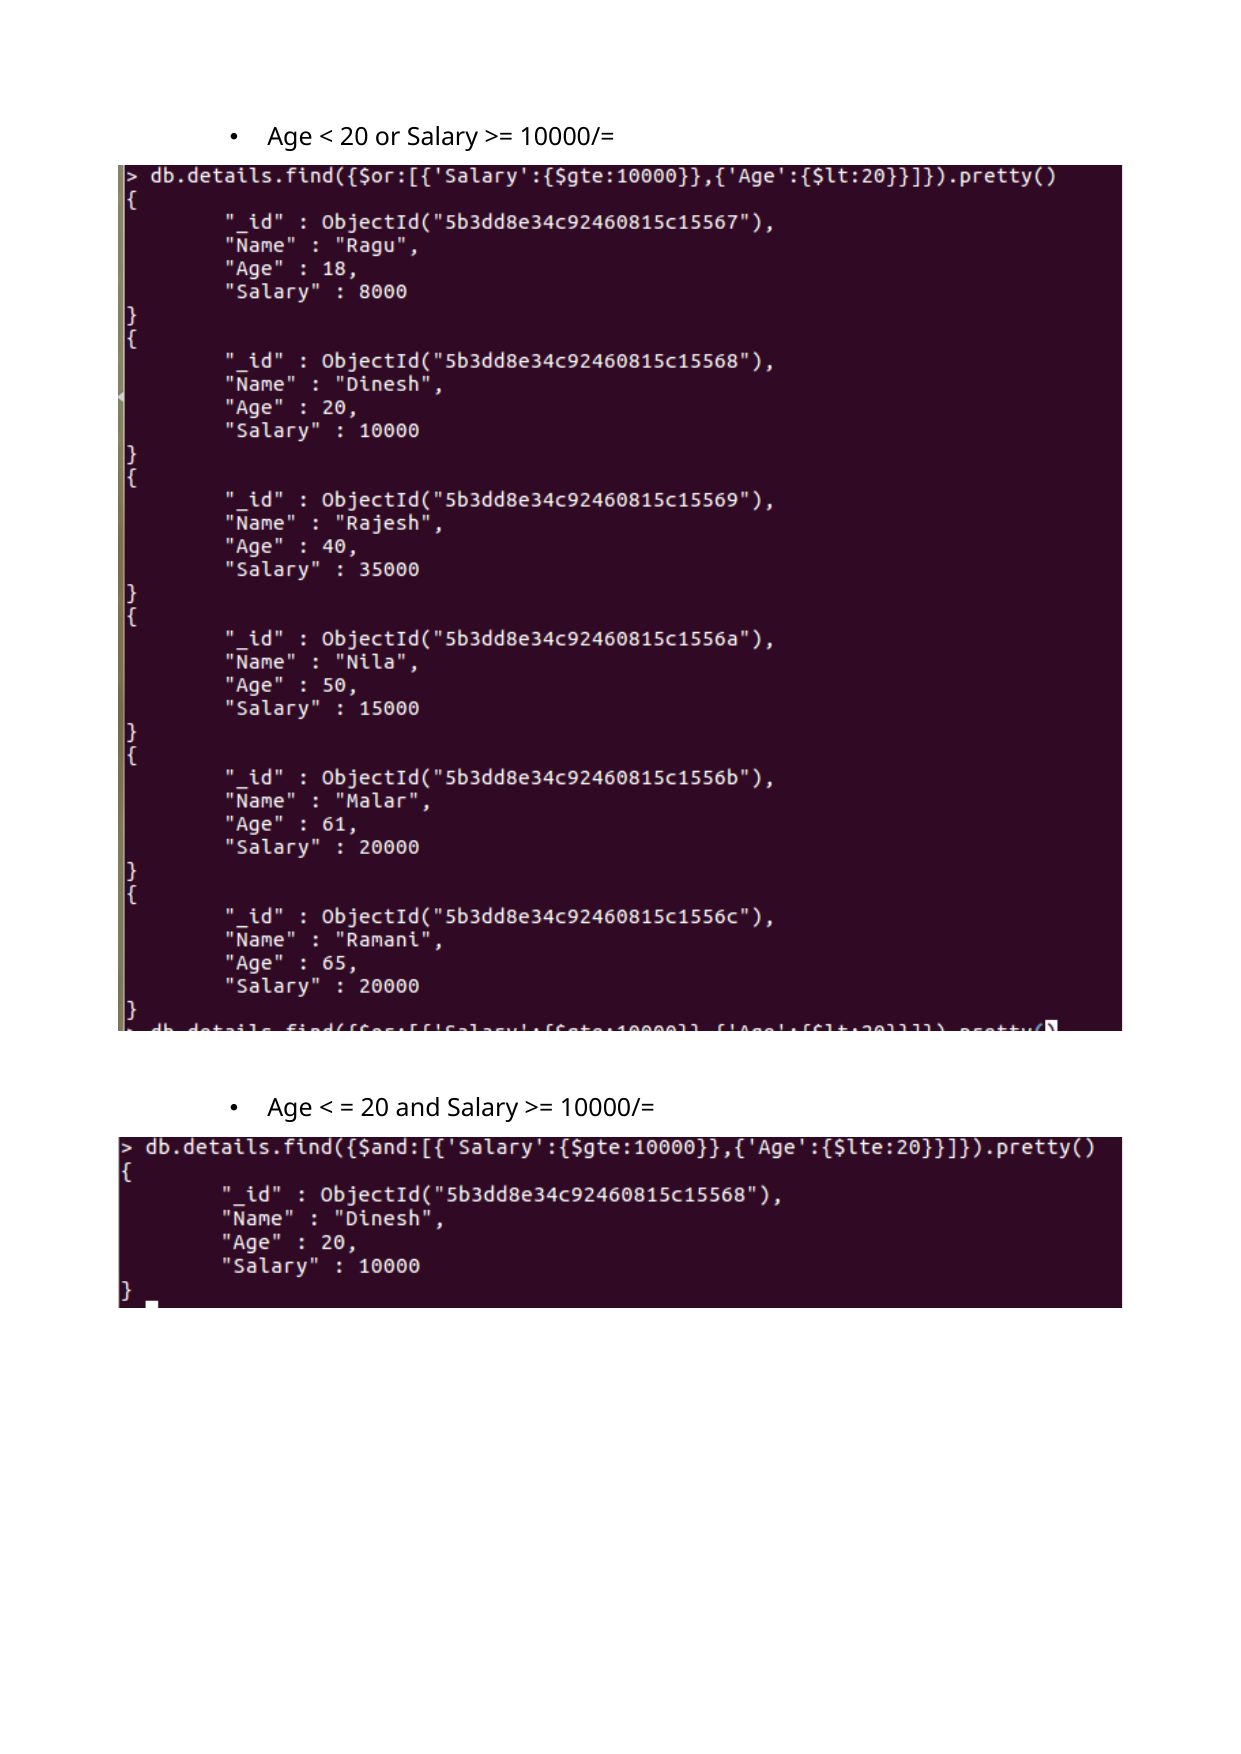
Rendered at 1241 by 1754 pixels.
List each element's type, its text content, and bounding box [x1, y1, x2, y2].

list Age < 20 or Salary >= 10000/= [229, 118, 1122, 152]
list Age < = 20 and Salary >= 10000/= [229, 1090, 1122, 1124]
picture [118, 165, 1123, 1031]
picture [118, 1137, 1123, 1308]
